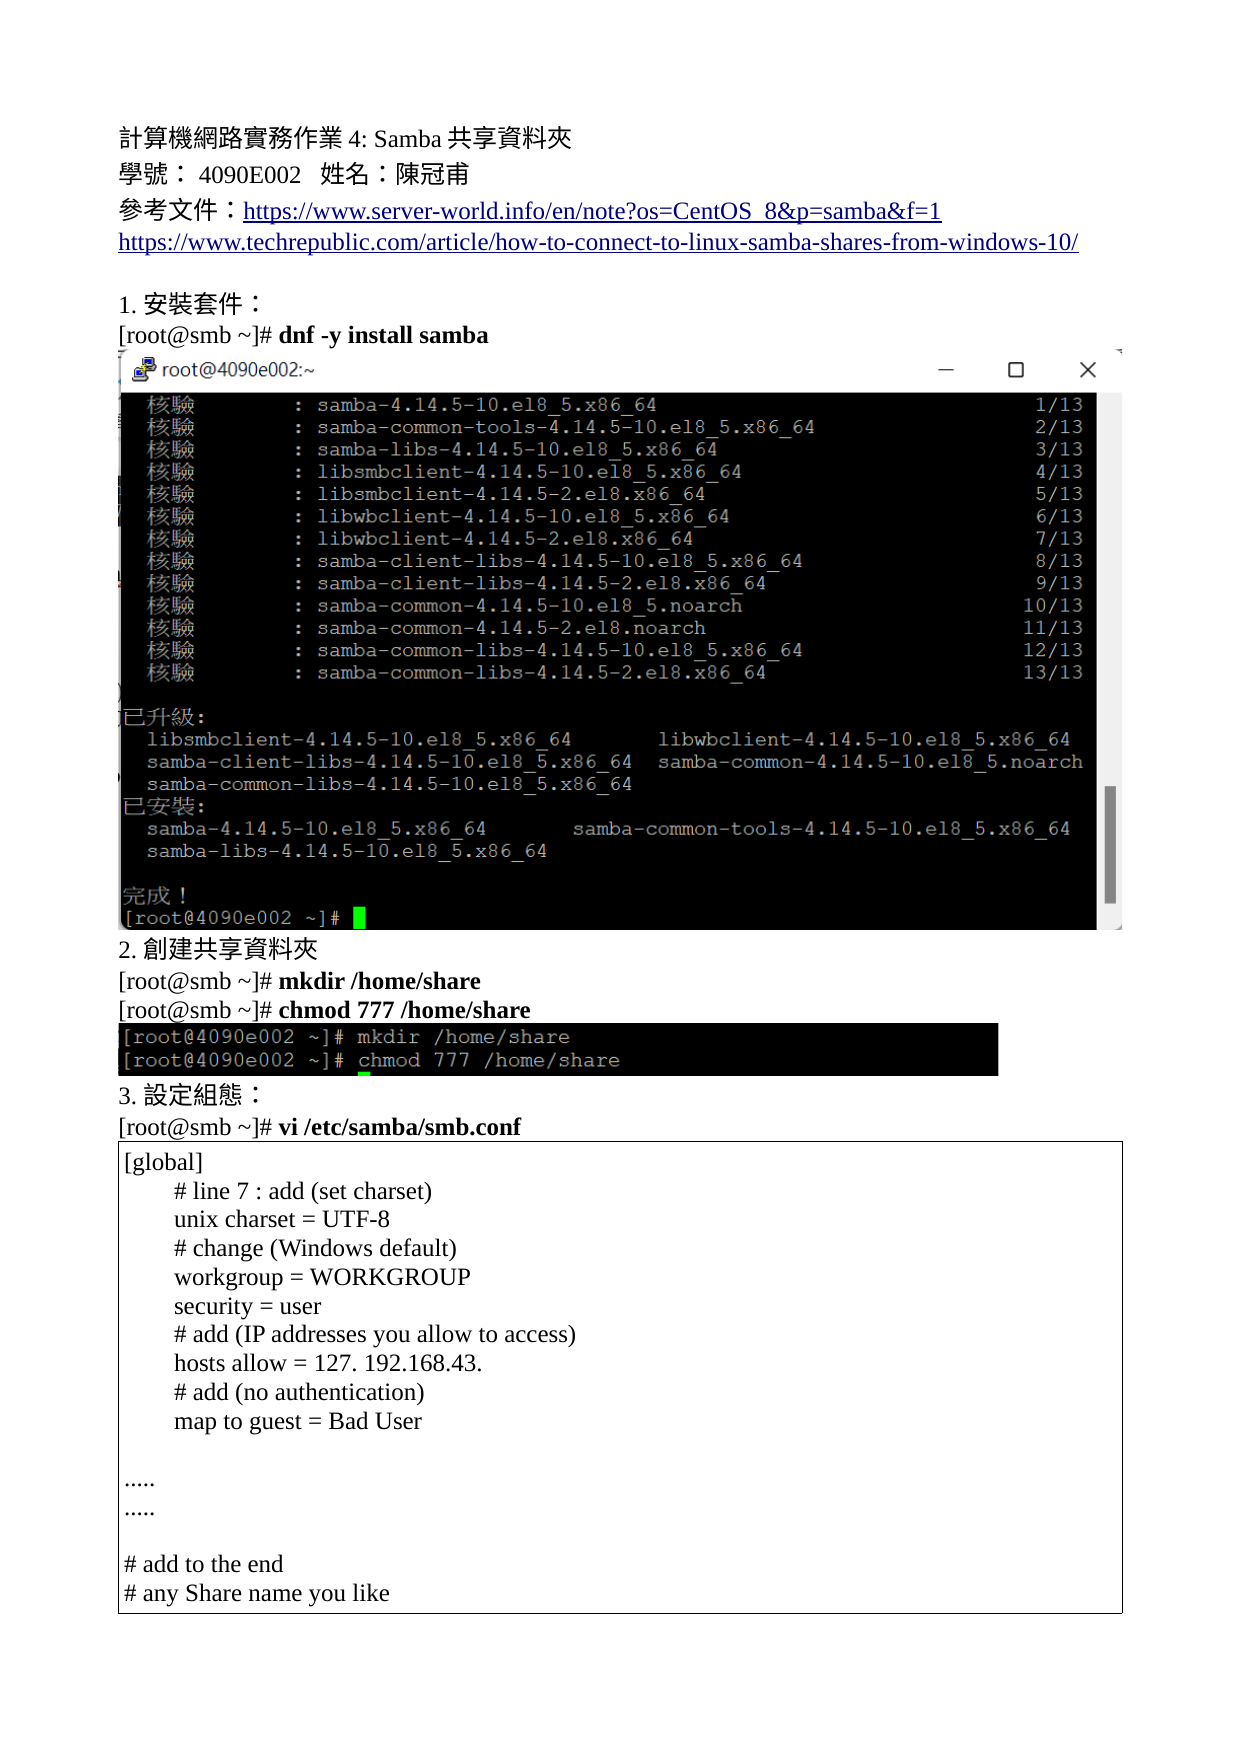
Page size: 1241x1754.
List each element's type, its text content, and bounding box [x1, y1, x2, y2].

text 2. 創建共享資料夾 [118, 930, 1122, 966]
text [root@smb ~]# dnf -y install samba [118, 321, 1122, 349]
table_header [global] # line 7 : add (set charset) unix charset = UTF-8 # change (Windows default) workgroup = WORKGROUP security = user # add (IP addresses you allow to access) hosts allow = 127. 192.168.43. # add (no authentication) map to guest = Bad User ..... ..... # add to the end # any Share name you like [119, 1142, 1122, 1613]
text [root@smb ~]# mkdir /home/share [118, 966, 1122, 995]
text https://www.techrepublic.com/article/how-to-connect-to-linux-samba-shares-from-windows-10/ [118, 227, 1122, 256]
text 3. 設定組態： [118, 1076, 1122, 1112]
text [root@smb ~]# vi /etc/samba/smb.conf [118, 1112, 1122, 1141]
text 學號： 4090E002 姓名：陳冠甫 [118, 154, 1122, 191]
text 1. 安裝套件： [118, 284, 1122, 321]
text [root@smb ~]# chmod 777 /home/share [118, 995, 1122, 1024]
text 計算機網路實務作業4: Samba共享資料夾 [118, 118, 1122, 154]
text 參考文件：https://www.server-world.info/en/note?os=CentOS_8&p=samba&f=1 [118, 191, 1122, 227]
